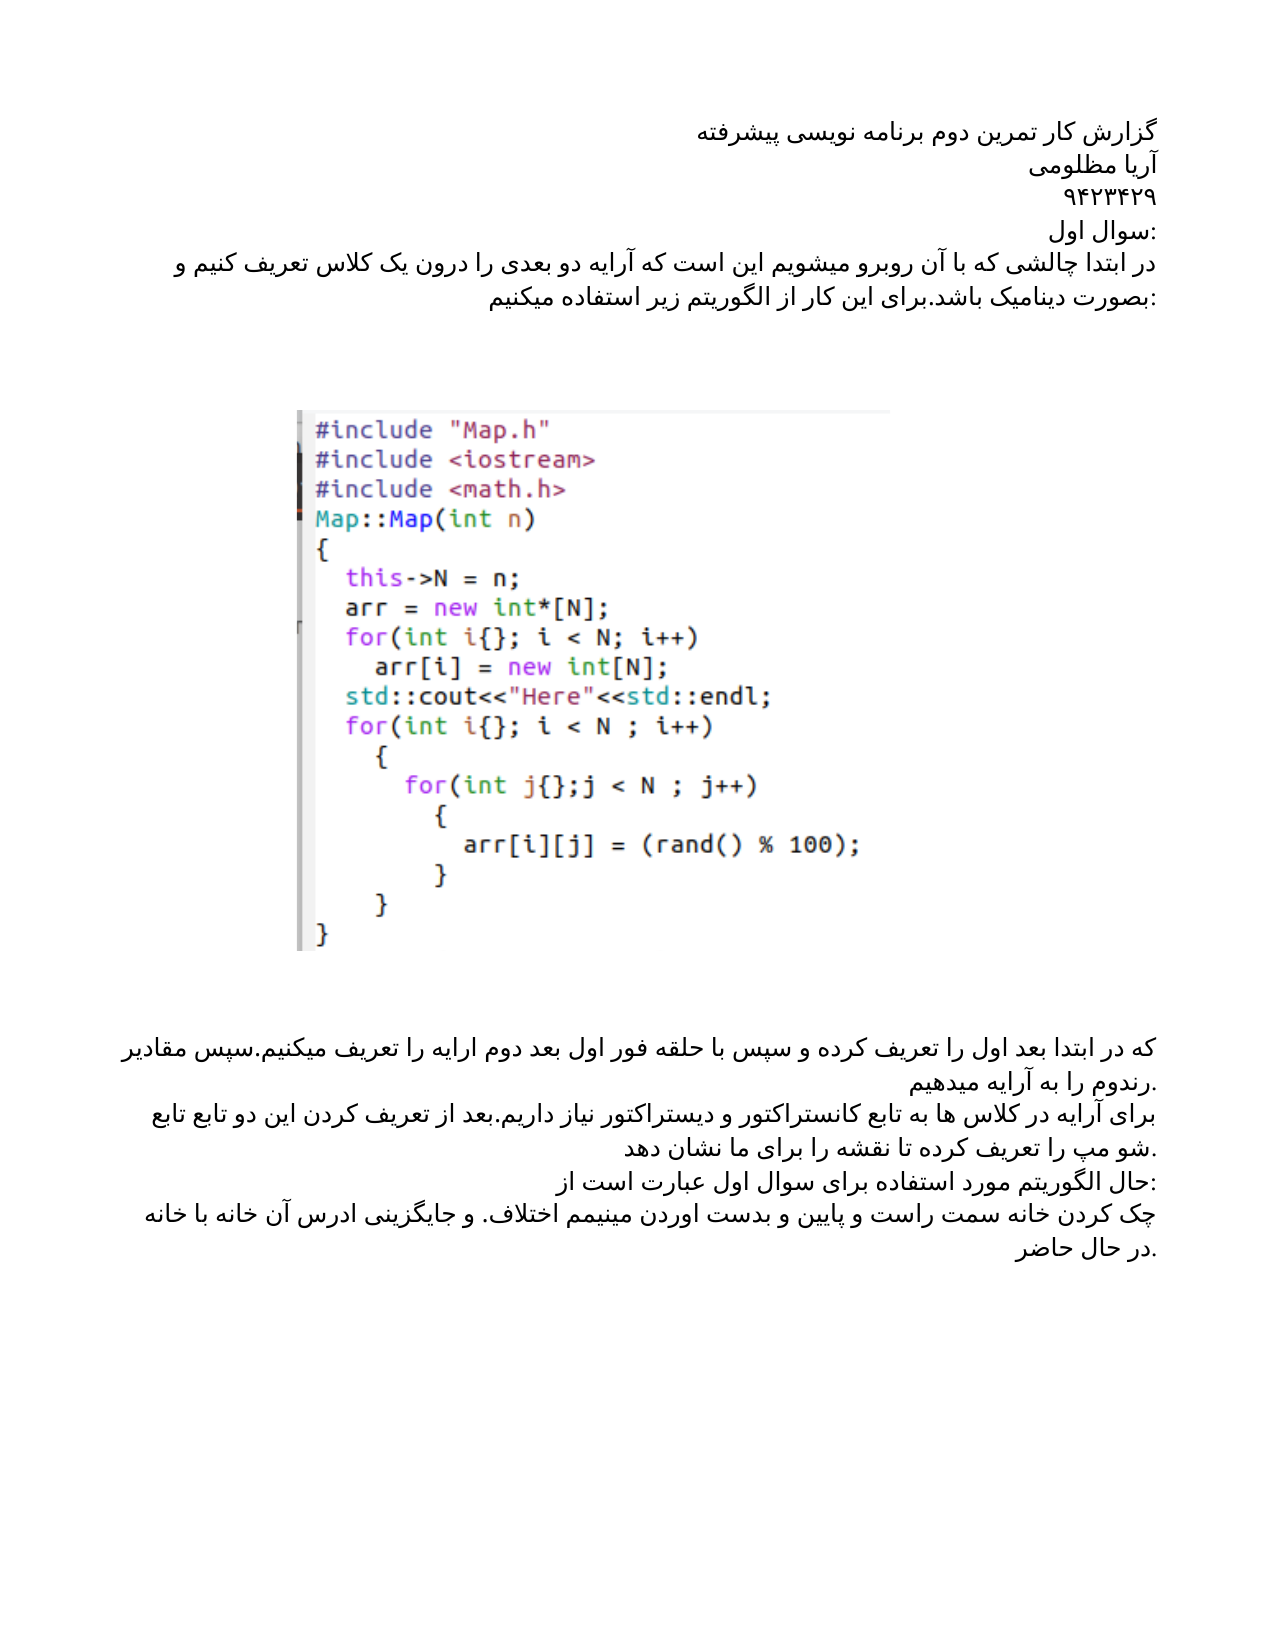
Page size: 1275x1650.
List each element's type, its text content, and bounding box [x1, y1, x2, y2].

text برای آرایه در کلاس ها به تابع کانستراکتور و دیستراکتور نیاز داریم.بعد از تعریف کردن این دو تابع تابع شو مپ را تعریف کرده تا نقشه را برای ما نشان دهد. [118, 1101, 1157, 1167]
text آریا مظلومی [118, 151, 1157, 183]
text ۹۴۲۳۴۲۹ [118, 183, 1157, 216]
picture [296, 410, 663, 951]
text گزارش کار تمرین دوم برنامه نویسی پیشرفته [118, 118, 1157, 151]
text در ابتدا چالشی که با آن روبرو میشویم این است که آرایه دو بعدی را درون یک کلاس تعریف کنیم و بصورت دینامیک باشد.برای این کار از الگوریتم زیر استفاده میکنیم: [118, 249, 1157, 316]
text سوال اول: [118, 216, 1157, 249]
text چک کردن خانه سمت راست و پایین و بدست اوردن مینیمم اختلاف. و جایگزینی ادرس آن خانه با خانه در حال حاضر. [118, 1200, 1157, 1266]
text که در ابتدا بعد اول را تعریف کرده و سپس با حلقه فور اول بعد دوم ارایه را تعریف میکنیم.سپس مقادیر رندوم را به آرایه میدهیم. [118, 1034, 1157, 1101]
text حال الگوریتم مورد استفاده برای سوال اول عبارت است از: [118, 1167, 1157, 1200]
